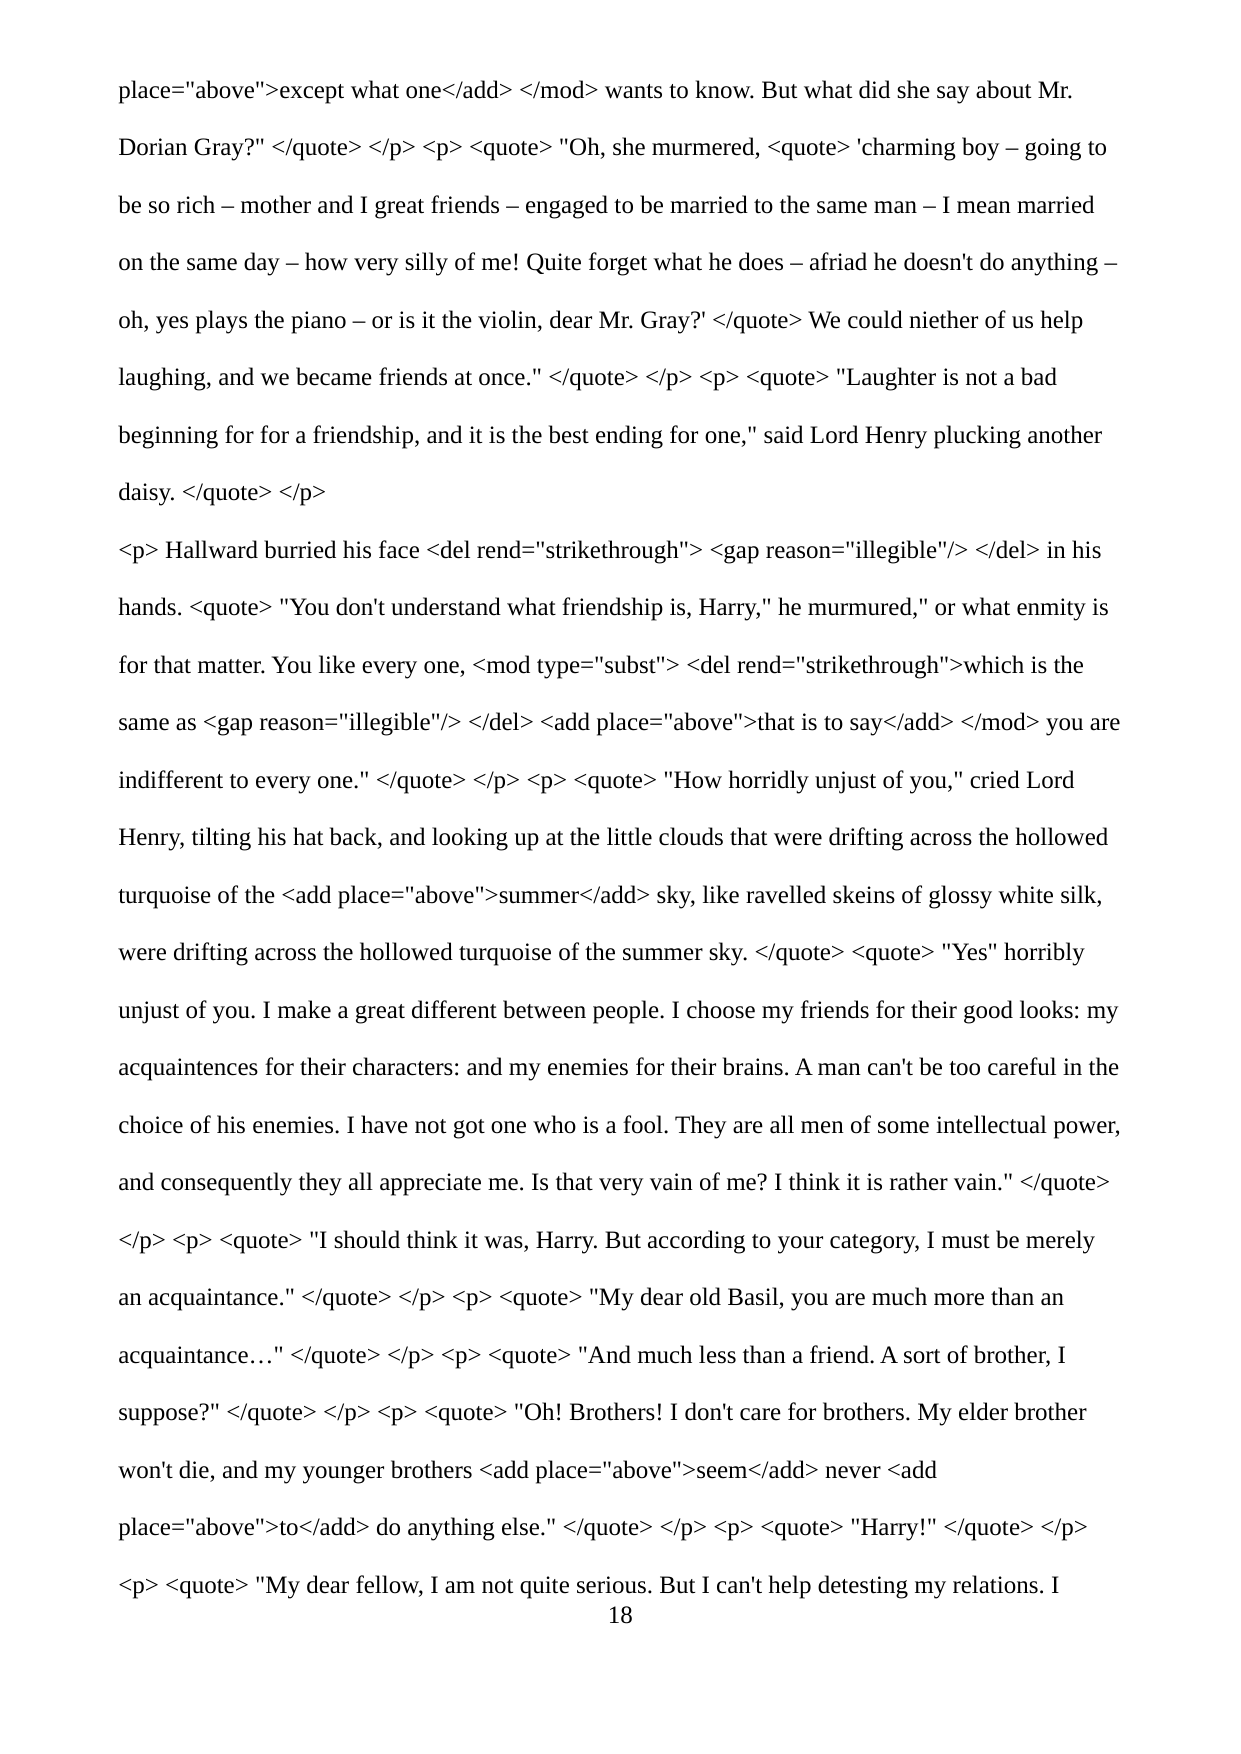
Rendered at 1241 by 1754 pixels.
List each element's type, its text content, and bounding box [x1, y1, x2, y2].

text <p> Hallward burried his face <del rend="strikethrough"> <gap reason="illegible"/> </del> in his hands. <quote> "You don't understand what friendship is, Harry," he murmured," or what enmity is for that matter. You like every one, <mod type="subst"> <del rend="strikethrough">which is the same as <gap reason="illegible"/> </del> <add place="above">that is to say</add> </mod> you are indifferent to every one." </quote> </p> <p> <quote> "How horridly unjust of you," cried Lord Henry, tilting his hat back, and looking up at the little clouds that were drifting across the hollowed turquoise of the <add place="above">summer</add> sky, like ravelled skeins of glossy white silk, were drifting across the hollowed turquoise of the summer sky. </quote> <quote> "Yes" horribly unjust of you. I make a great different between people. I choose my friends for their good looks: my acquaintences for their characters: and my enemies for their brains. A man can't be too careful in the choice of his enemies. I have not got one who is a fool. They are all men of some intellectual power, and consequently they all appreciate me. Is that very vain of me? I think it is rather vain." </quote> </p> <p> <quote> "I should think it was, Harry. But according to your category, I must be merely an acquaintance." </quote> </p> <p> <quote> "My dear old Basil, you are much more than an acquaintance…" </quote> </p> <p> <quote> "And much less than a friend. A sort of brother, I suppose?" </quote> </p> <p> <quote> "Oh! Brothers! I don't care for brothers. My elder brother won't die, and my younger brothers <add place="above">seem</add> never <add place="above">to</add> do anything else." </quote> </p> <p> <quote> "Harry!" </quote> </p> <p> <quote> "My dear fellow, I am not quite serious. But I can't help detesting my relations. I [118, 535, 1122, 1599]
text place="above">except what one</add> </mod> wants to know. But what did she say about Mr. Dorian Gray?" </quote> </p> <p> <quote> "Oh, she murmered, <quote> 'charming boy – going to be so rich – mother and I great friends – engaged to be married to the same man – I mean married on the same day – how very silly of me! Quite forget what he does – afriad he doesn't do anything – oh, yes plays the piano – or is it the violin, dear Mr. Gray?' </quote> We could niether of us help laughing, and we became friends at once." </quote> </p> <p> <quote> "Laughter is not a bad beginning for for a friendship, and it is the best ending for one," said Lord Henry plucking another daisy. </quote> </p> [118, 75, 1122, 506]
